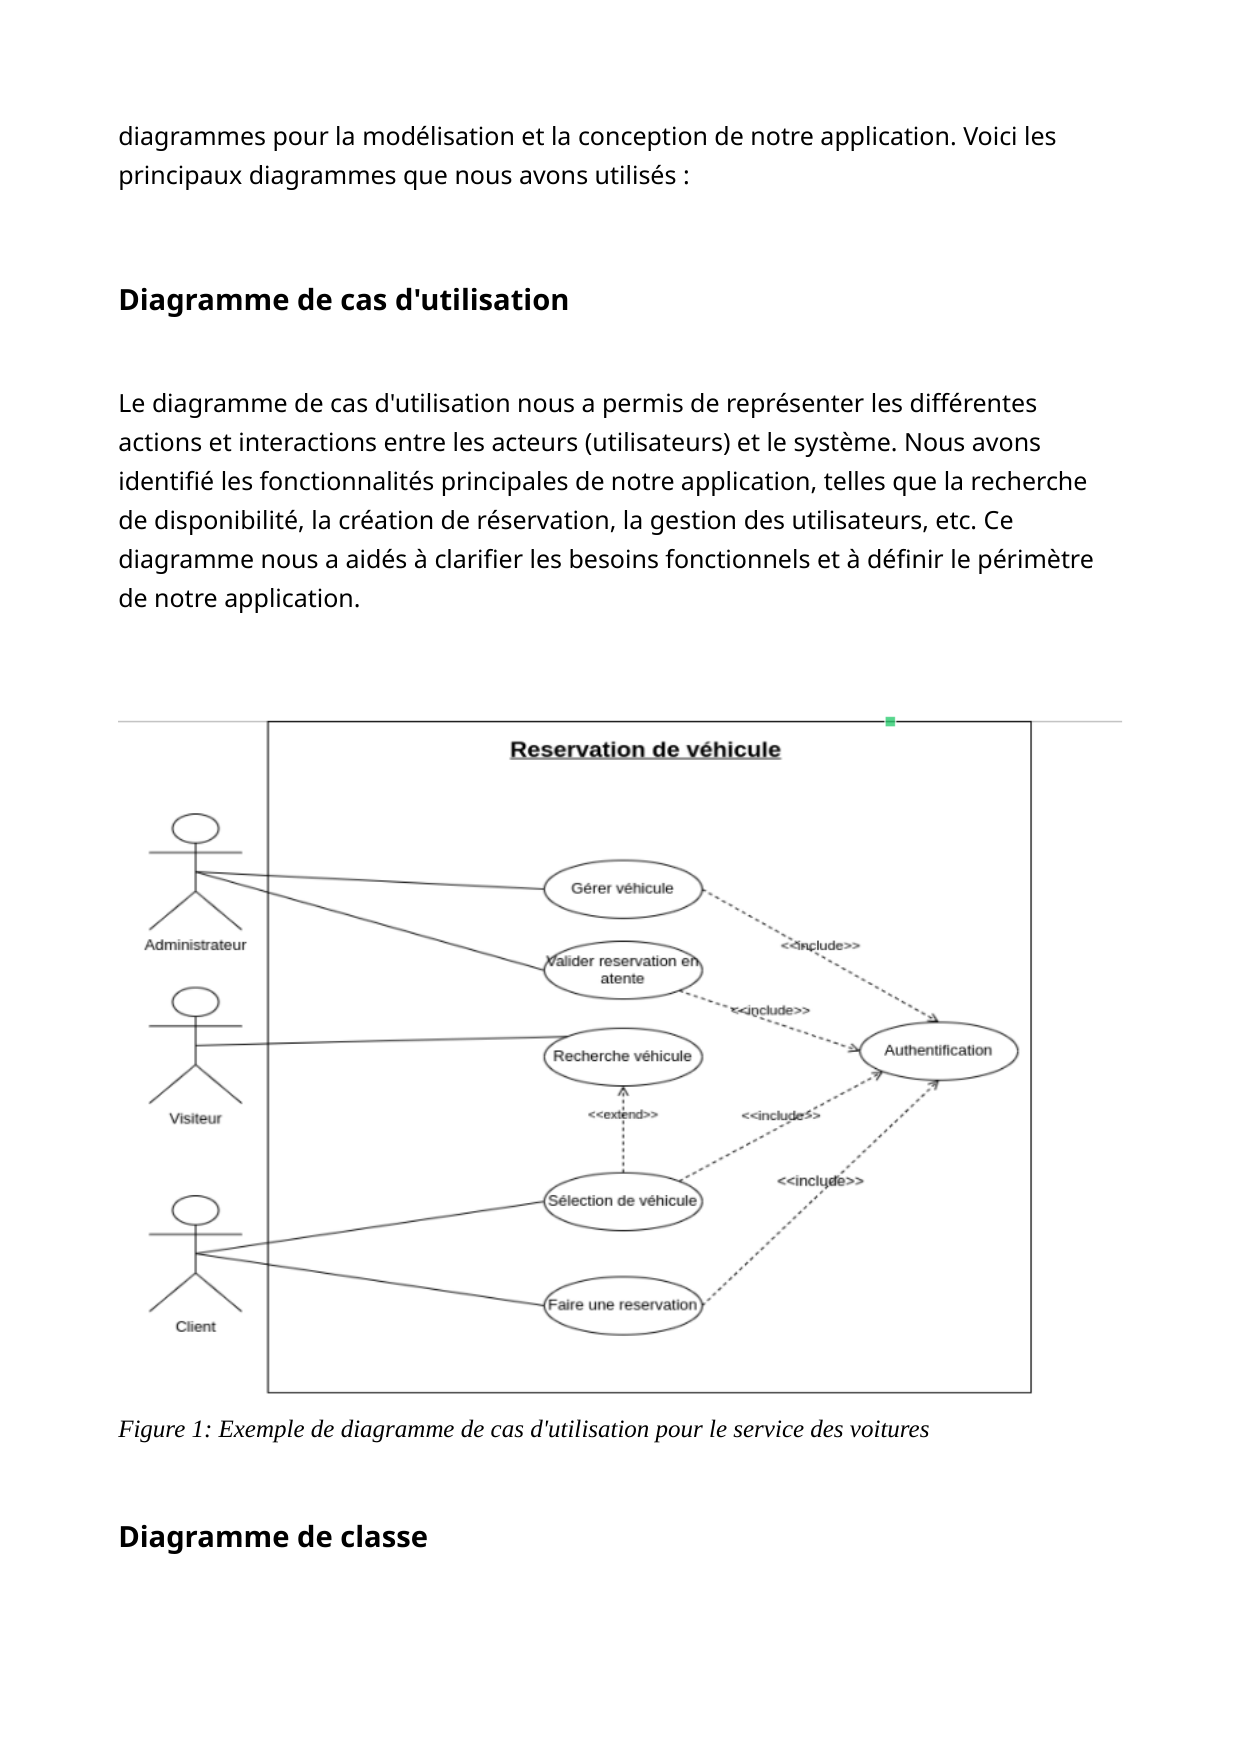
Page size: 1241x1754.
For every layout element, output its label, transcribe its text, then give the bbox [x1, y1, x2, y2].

picture [118, 701, 1123, 1415]
text Le diagramme de cas d'utilisation nous a permis de représenter les différentes actions et interactions entre les acteurs (utilisateurs) et le système. Nous avons identifié les fonctionnalités principales de notre application, telles que la recherche de disponibilité, la création de réservation, la gestion des utilisateurs, etc. Ce diagramme nous a aidés à clarifier les besoins fonctionnels et à définir le périmètre de notre application. [118, 385, 1122, 615]
text diagrammes pour la modélisation et la conception de notre application. Voici les principaux diagrammes que nous avons utilisés : [118, 118, 1122, 191]
text Figure 1: Exemple de diagramme de cas d'utilisation pour le service des voitures [118, 1415, 1122, 1443]
subtitle Diagramme de classe [118, 1517, 1122, 1556]
subtitle Diagramme de cas d'utilisation [118, 279, 1122, 319]
